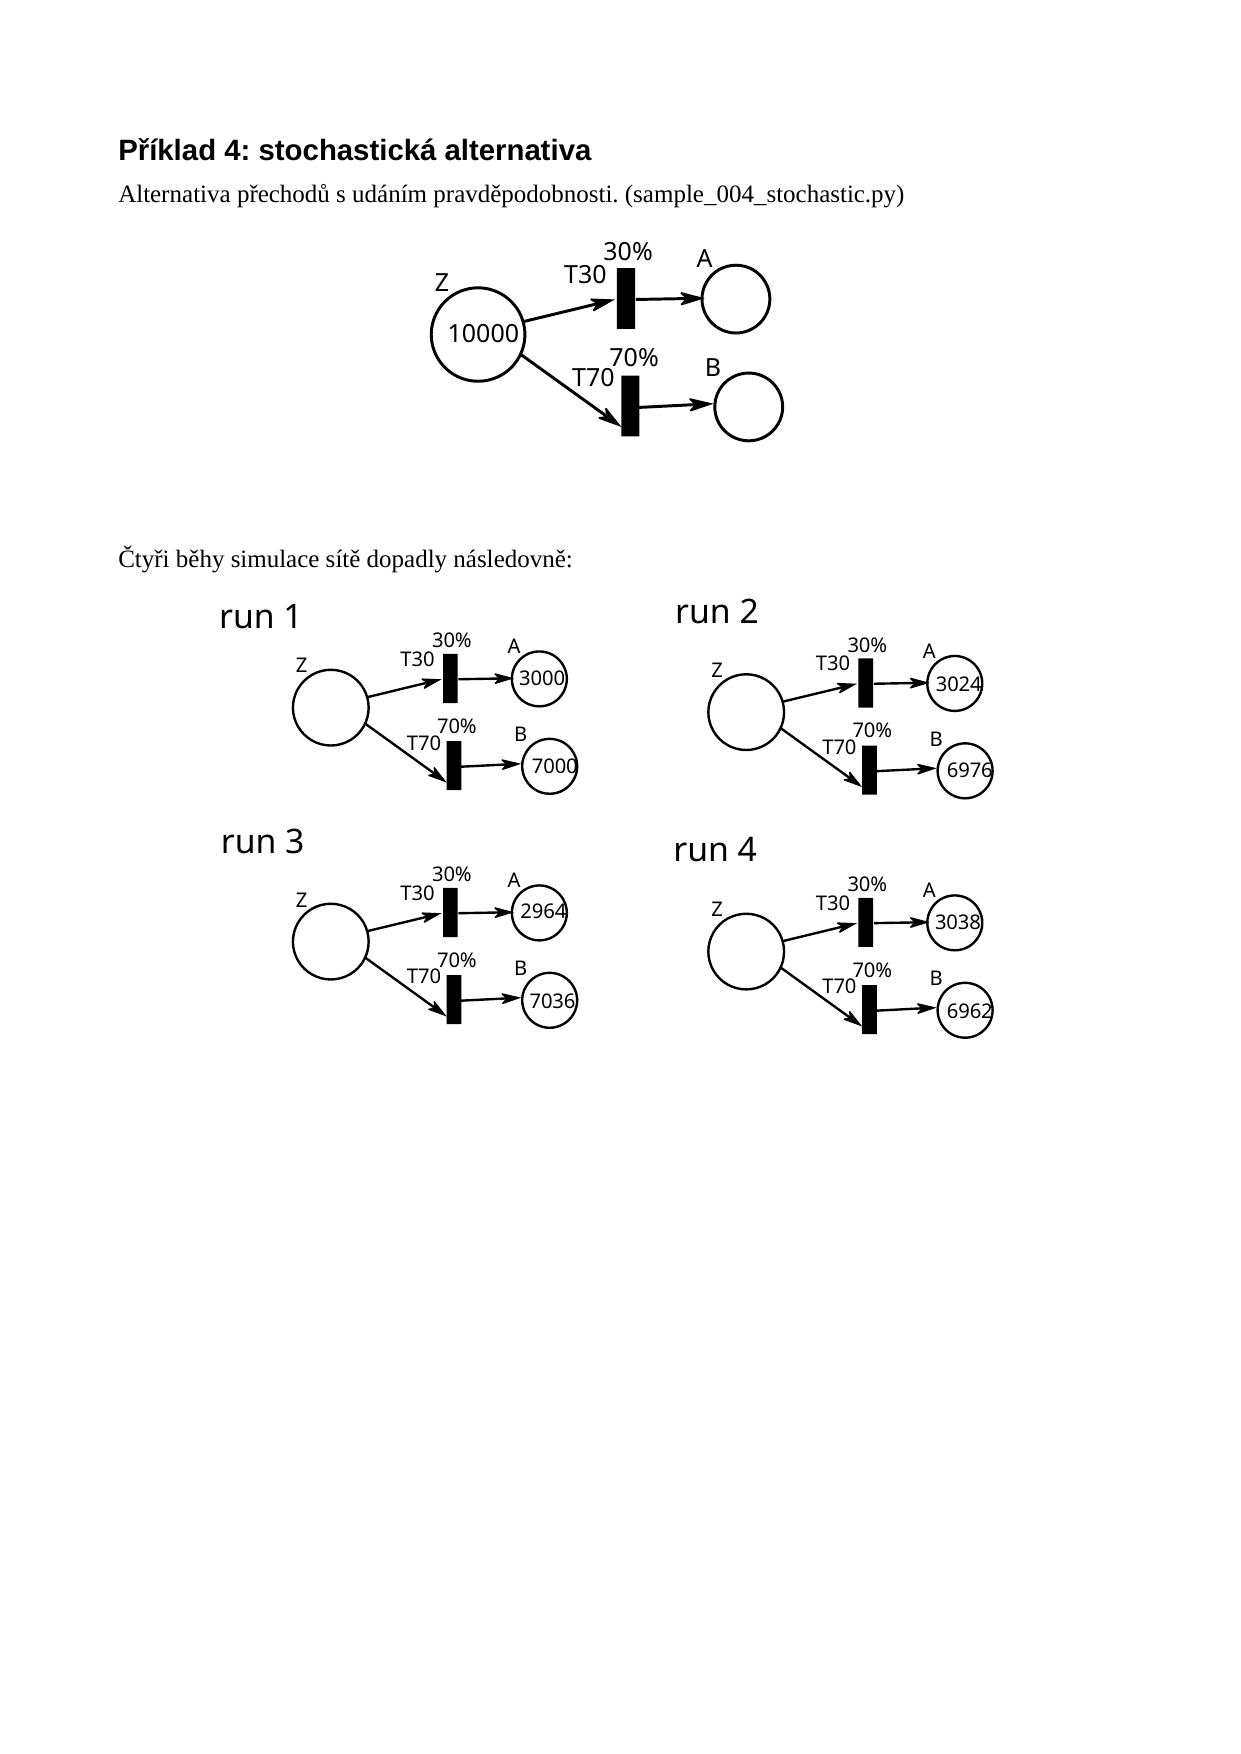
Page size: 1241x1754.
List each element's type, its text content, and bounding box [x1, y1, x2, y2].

subtitle Příklad 4: stochastická alternativa [118, 133, 1122, 166]
text Alternativa přechodů s udáním pravděpodobnosti. (sample_004_stochastic.py) [118, 179, 1122, 208]
text Čtyři běhy simulace sítě dopadly následovně: [118, 544, 1122, 573]
